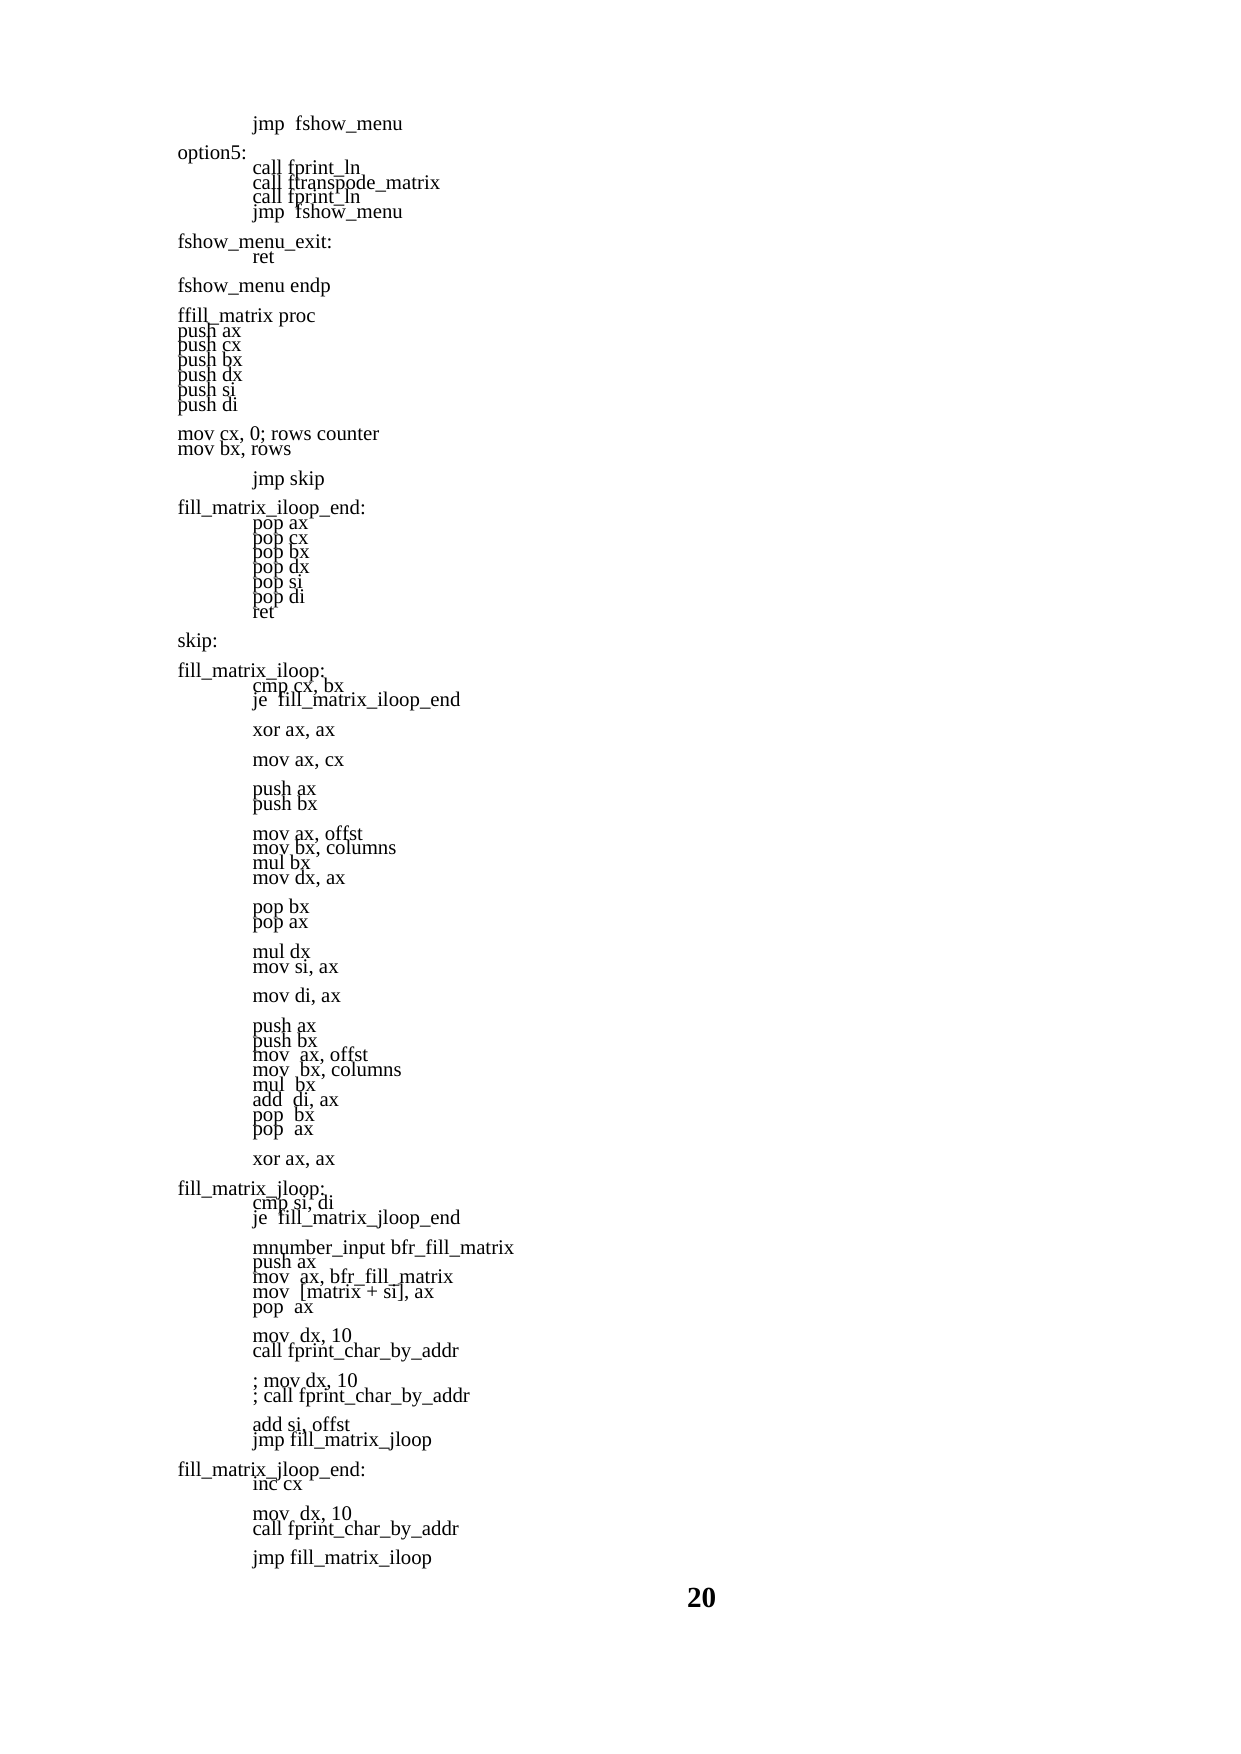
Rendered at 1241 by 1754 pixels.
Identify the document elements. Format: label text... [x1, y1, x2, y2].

text mov ax, bfr_fill_matrix [177, 1272, 1152, 1287]
text fshow_menu endp [177, 281, 1152, 296]
text jmp fshow_menu [177, 207, 1152, 222]
text pop ax [255, 1124, 275, 1139]
text fill_matrix_iloop_end: [177, 503, 1152, 517]
text push bx [177, 798, 1152, 813]
text push di [177, 399, 1152, 414]
text call fprint_char_by_addr [177, 1346, 296, 1361]
text mul dx [177, 946, 1152, 961]
text cmp si, di [177, 1198, 279, 1213]
text push ax [209, 325, 1152, 340]
text option5: [177, 148, 1152, 162]
text xor ax, ax [177, 724, 1152, 739]
text mov ax, offst [177, 1050, 1152, 1065]
text call fprint_char_by_addr [291, 1523, 1152, 1538]
text push ax [177, 1020, 1152, 1035]
text fill_matrix_jloop: [177, 1183, 1152, 1198]
text pop ax [276, 1124, 1152, 1139]
text ; call fprint_char_by_addr [177, 1390, 307, 1405]
text cmp cx, bx [177, 680, 1152, 695]
text xor ax, ax [177, 1153, 1152, 1168]
text mov cx, 0; rows counter [177, 429, 1152, 443]
text mov [matrix + si], ax [302, 1287, 401, 1301]
text ; call fprint_char_by_addr [302, 1390, 1152, 1405]
text push cx [180, 340, 1152, 355]
text pop ax [177, 1301, 1152, 1316]
text pop bx [177, 1109, 1152, 1124]
text pop ax [177, 517, 1152, 532]
text inc cx [177, 1479, 1152, 1494]
text pop cx [177, 532, 1152, 547]
text call ftranspode_matrix [291, 177, 1152, 192]
text jmp fshow_menu [177, 118, 1152, 133]
text pop dx [177, 562, 1152, 577]
text mov bx, rows [177, 443, 1152, 458]
text pop ax [177, 917, 1152, 932]
text mov di, ax [177, 991, 1152, 1006]
text push si [177, 384, 1152, 399]
text ret [177, 606, 1152, 621]
text je fill_matrix_iloop_end [177, 695, 1152, 710]
text skip: [177, 636, 1152, 651]
text cmp si, di [279, 1198, 1152, 1213]
text pop si [177, 577, 1152, 591]
text call ftranspode_matrix [177, 177, 273, 192]
text add si, offst [177, 1420, 1152, 1434]
text mov bx, columns [177, 1065, 1152, 1079]
text mov dx, 10 [177, 1508, 1152, 1523]
text mul bx [177, 1079, 1152, 1094]
text push ax [177, 1257, 1152, 1272]
text mov [matrix + si], ax [177, 1287, 301, 1301]
text pop di [177, 591, 1152, 606]
text call fprint_ln [291, 192, 1152, 207]
text fill_matrix_jloop_end: [177, 1464, 1152, 1479]
text push dx [177, 369, 1152, 384]
text jmp fill_matrix_jloop [177, 1434, 1152, 1449]
text call fprint_char_by_addr [291, 1346, 1152, 1361]
text pop ax [177, 1124, 254, 1139]
text mov dx, 10 [177, 1331, 1152, 1346]
text add di, ax [177, 1094, 1152, 1109]
text mov dx, ax [177, 872, 1152, 887]
text push ax [177, 784, 1152, 798]
text pop bx [177, 902, 1152, 917]
text mnumber_input bfr_fill_matrix [177, 1242, 1152, 1257]
text fill_matrix_iloop: [177, 665, 1152, 680]
text call fprint_ln [291, 162, 1152, 177]
text mov bx, columns [177, 843, 1152, 858]
text push bx [177, 1035, 1152, 1050]
text je fill_matrix_jloop_end [177, 1213, 1152, 1227]
text pop bx [177, 547, 254, 562]
text mov ax, offst [177, 828, 347, 843]
text call fprint_char_by_addr [177, 1523, 296, 1538]
text jmp skip [177, 473, 1152, 488]
text ret [177, 251, 1152, 266]
text jmp fill_matrix_iloop [177, 1553, 1152, 1568]
text ; mov dx, 10 [177, 1375, 1152, 1390]
text ffill_matrix proc [177, 310, 1152, 325]
text mul bx [177, 858, 1152, 872]
text push ax [177, 325, 208, 340]
text mov [matrix + si], ax [402, 1287, 1152, 1301]
text mov si, ax [177, 961, 1152, 976]
text push bx [177, 355, 1152, 369]
text pop bx [276, 547, 1152, 562]
text mov ax, cx [177, 754, 1152, 769]
text mov ax, offst [346, 828, 1152, 843]
text call fprint_ln [177, 192, 296, 207]
text fshow_menu_exit: [177, 236, 1152, 251]
text call fprint_ln [177, 162, 293, 177]
text pop bx [255, 547, 275, 562]
